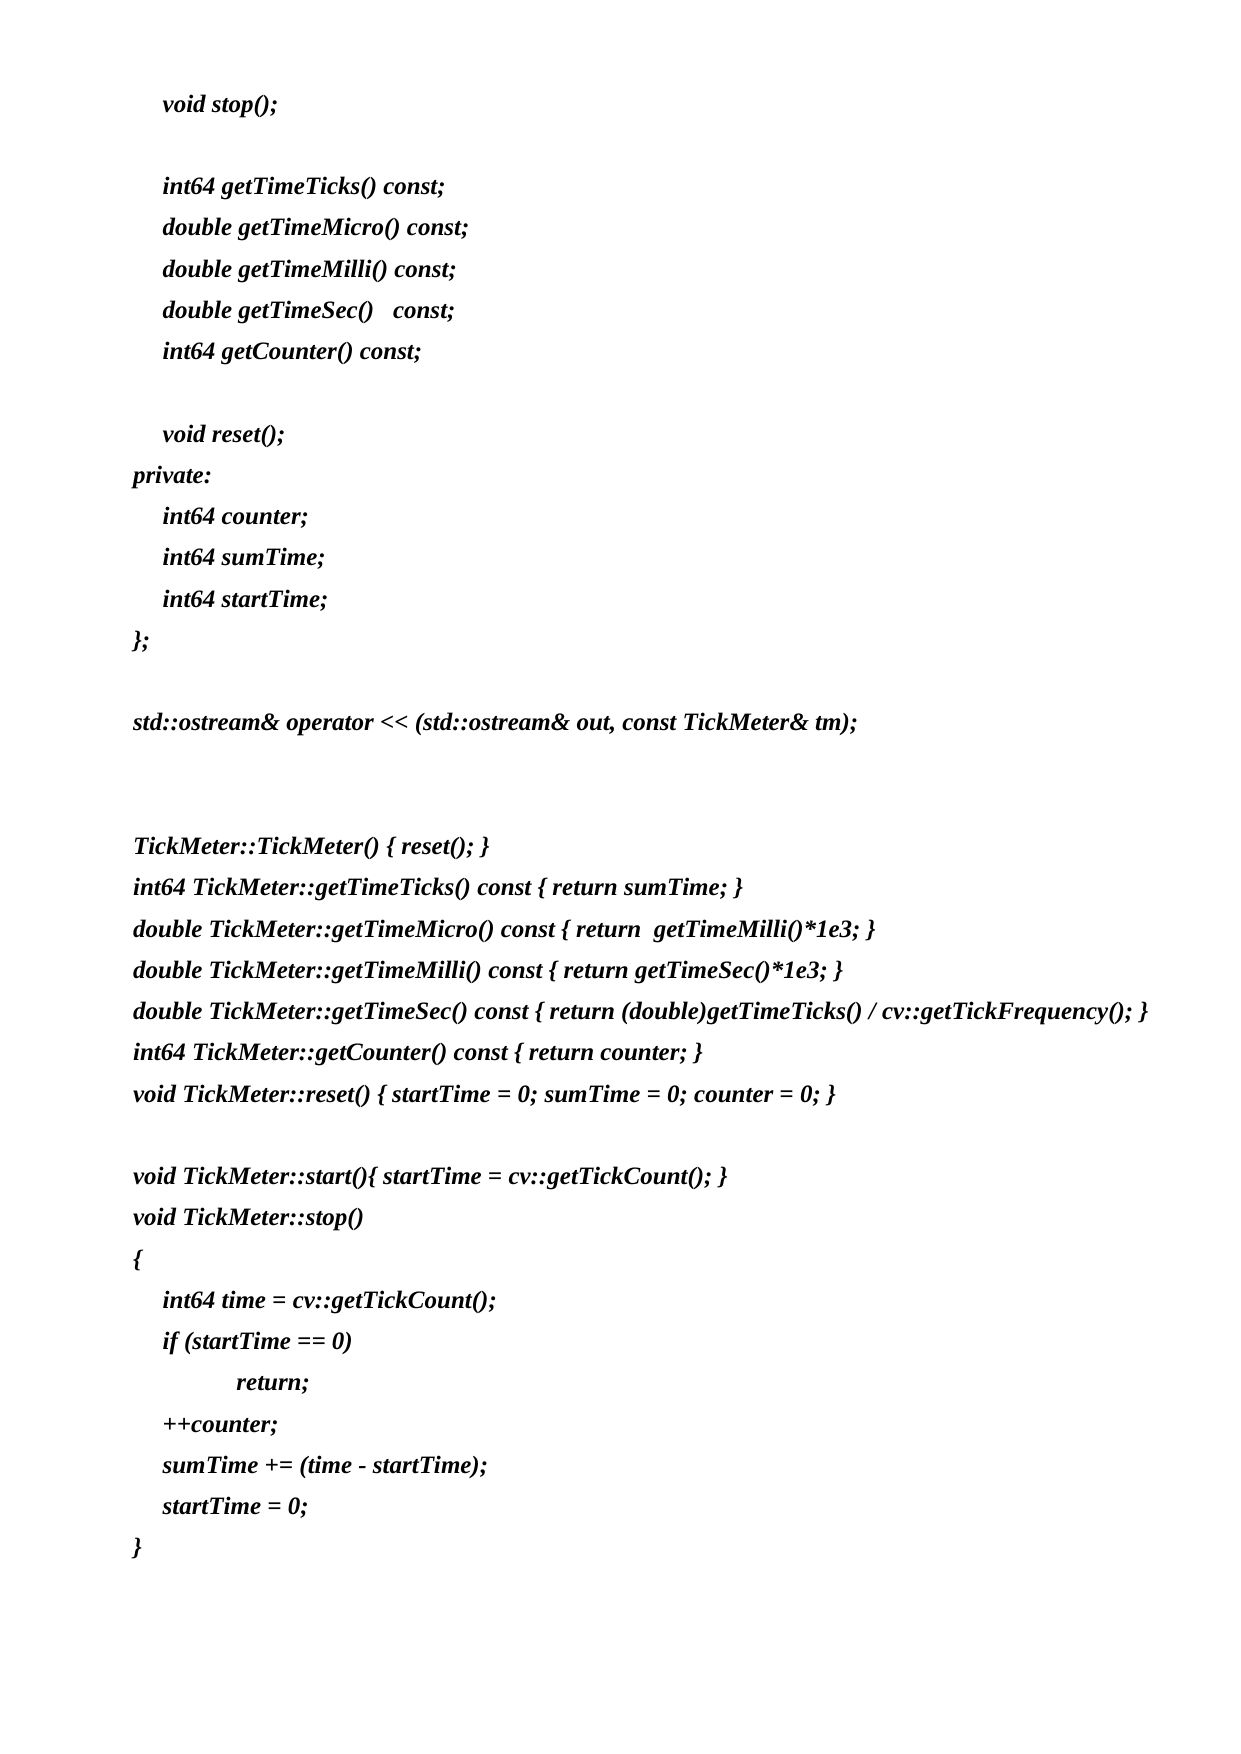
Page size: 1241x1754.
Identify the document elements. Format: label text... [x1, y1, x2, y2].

text void reset(); [89, 419, 1196, 447]
text { [89, 1244, 1196, 1272]
text return; [89, 1367, 1196, 1396]
text sumTime += (time - startTime); [89, 1450, 1196, 1479]
text TickMeter::TickMeter() { reset(); } [89, 831, 1196, 860]
text double getTimeSec() const; [89, 295, 1196, 324]
text int64 sumTime; [89, 542, 1196, 571]
text void TickMeter::reset() { startTime = 0; sumTime = 0; counter = 0; } [89, 1079, 1196, 1107]
text double TickMeter::getTimeMilli() const { return getTimeSec()*1e3; } [89, 955, 1196, 984]
text int64 TickMeter::getCounter() const { return counter; } [89, 1037, 1196, 1066]
text private: [89, 460, 1196, 489]
text double getTimeMicro() const; [89, 212, 1196, 241]
text void TickMeter::stop() [89, 1202, 1196, 1231]
text void stop(); [89, 89, 1196, 117]
text ++counter; [89, 1409, 1196, 1437]
text int64 TickMeter::getTimeTicks() const { return sumTime; } [89, 872, 1196, 901]
text int64 getCounter() const; [89, 336, 1196, 365]
text void TickMeter::start(){ startTime = cv::getTickCount(); } [89, 1161, 1196, 1190]
text }; [89, 625, 1196, 654]
text int64 time = cv::getTickCount(); [89, 1285, 1196, 1314]
text int64 counter; [89, 501, 1196, 530]
text int64 getTimeTicks() const; [89, 171, 1196, 200]
text if (startTime == 0) [89, 1326, 1196, 1355]
text } [89, 1532, 1196, 1561]
text startTime = 0; [89, 1491, 1196, 1520]
text double getTimeMilli() const; [89, 254, 1196, 282]
text double TickMeter::getTimeMicro() const { return getTimeMilli()*1e3; } [89, 914, 1196, 942]
text std::ostream& operator << (std::ostream& out, const TickMeter& tm); [89, 707, 1196, 736]
text double TickMeter::getTimeSec() const { return (double)getTimeTicks() / cv::getTickFrequency(); } [89, 996, 1196, 1025]
text int64 startTime; [89, 584, 1196, 612]
